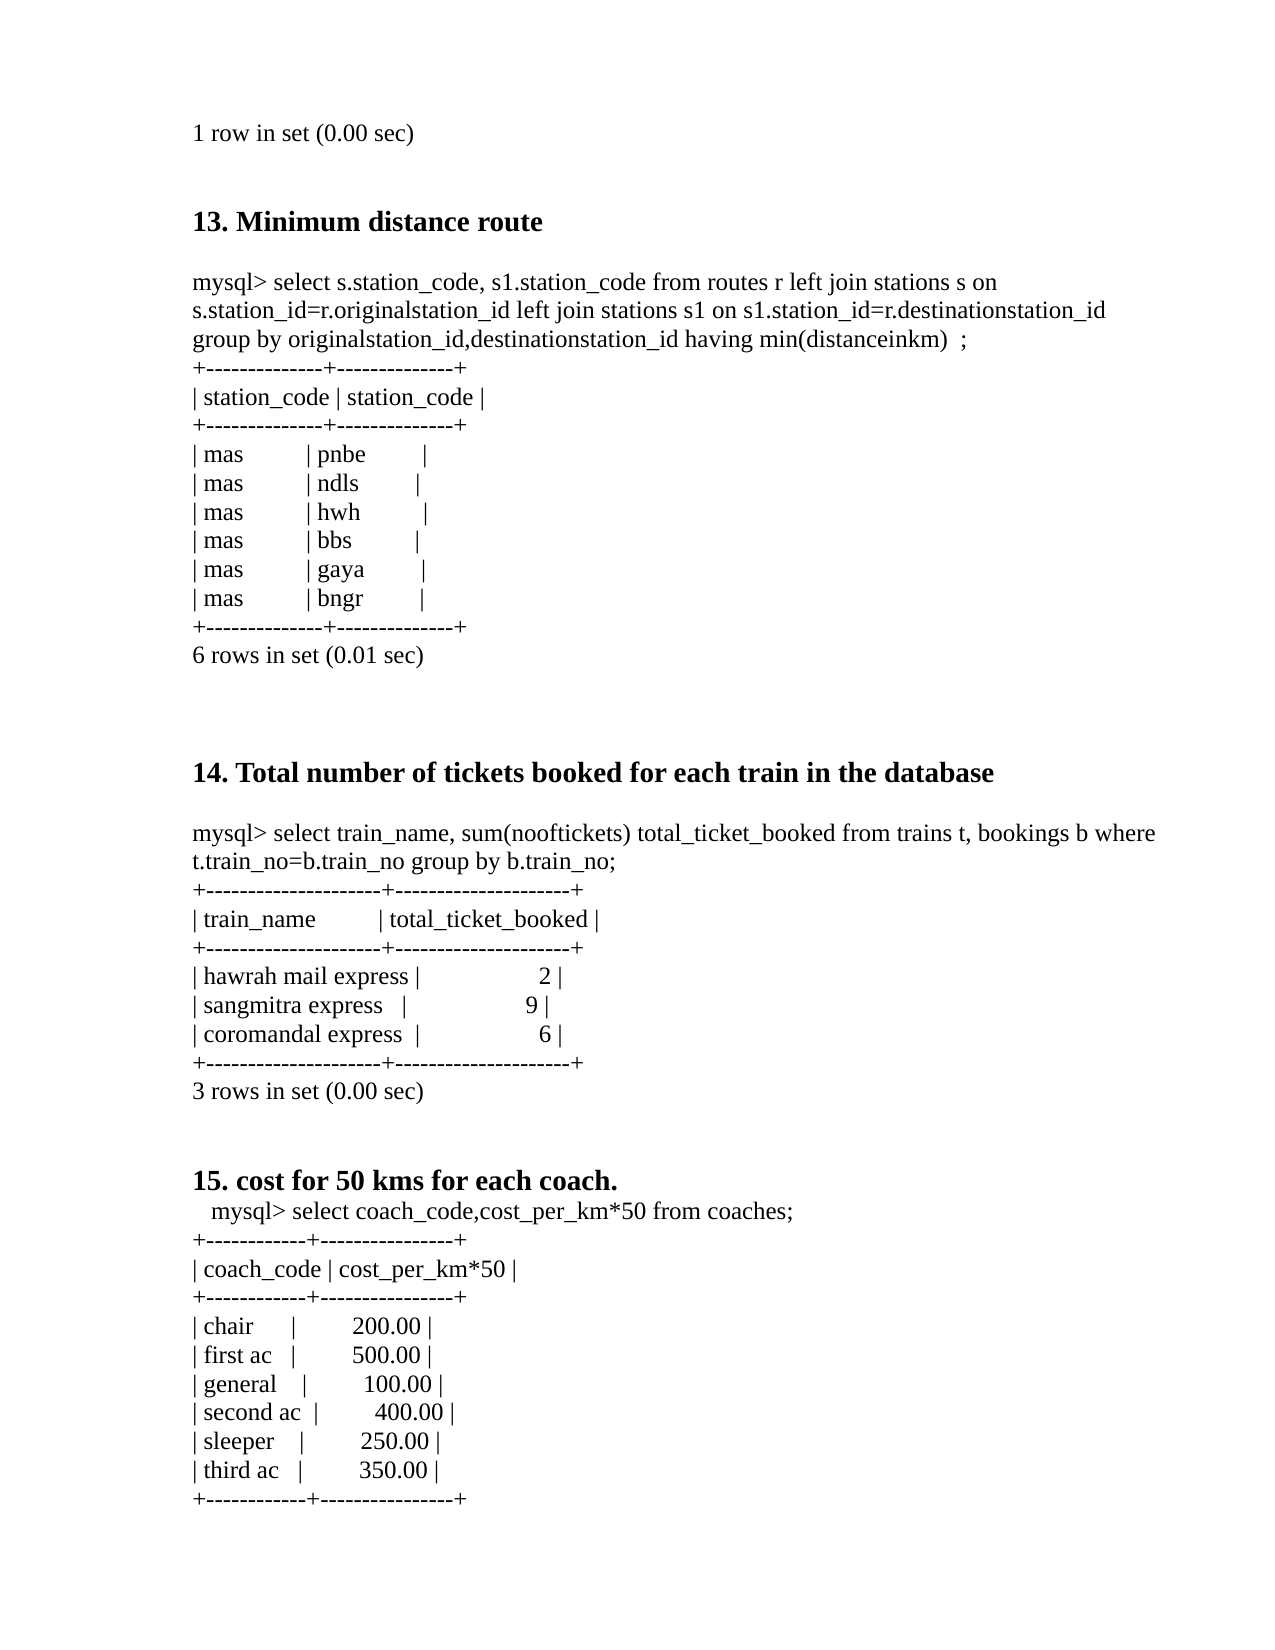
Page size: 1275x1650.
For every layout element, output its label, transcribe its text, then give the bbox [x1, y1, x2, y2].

text +--------------+--------------+ [192, 612, 1157, 640]
text | sleeper | 250.00 | [192, 1426, 1157, 1455]
text | mas | pnbe | [192, 439, 1157, 468]
text +------------+----------------+ [192, 1282, 1157, 1311]
text | train_name | total_ticket_booked | [192, 904, 1157, 933]
text 15. cost for 50 kms for each coach. [192, 1163, 1157, 1196]
text | chair | 200.00 | [192, 1311, 1157, 1340]
text | mas | hwh | [192, 497, 1157, 525]
text +---------------------+---------------------+ [192, 933, 1157, 961]
text | second ac | 400.00 | [192, 1397, 1157, 1426]
text | general | 100.00 | [192, 1369, 1157, 1397]
text mysql> select train_name, sum(nooftickets) total_ticket_booked from trains t, bookings b where t.train_no=b.train_no group by b.train_no; [192, 818, 1157, 875]
text | coromandal express | 6 | [192, 1019, 1157, 1048]
text | sangmitra express | 9 | [192, 990, 1157, 1019]
text +---------------------+---------------------+ [192, 875, 1157, 904]
text | mas | bbs | [192, 525, 1157, 554]
text | station_code | station_code | [192, 382, 1157, 410]
text | hawrah mail express | 2 | [192, 961, 1157, 990]
text | third ac | 350.00 | [192, 1455, 1157, 1484]
text 14. Total number of tickets booked for each train in the database [192, 755, 1157, 789]
text +--------------+--------------+ [192, 353, 1157, 382]
text | mas | bngr | [192, 583, 1157, 612]
text | coach_code | cost_per_km*50 | [192, 1254, 1157, 1282]
text | mas | ndls | [192, 468, 1157, 497]
text +---------------------+---------------------+ [192, 1048, 1157, 1076]
text +------------+----------------+ [192, 1484, 1157, 1512]
text 6 rows in set (0.01 sec) [192, 640, 1157, 669]
text mysql> select s.station_code, s1.station_code from routes r left join stations s on s.station_id=r.originalstation_id left join stations s1 on s1.station_id=r.destinationstation_id group by originalstation_id,destinationstation_id having min(distanceinkm) ; [192, 267, 1157, 353]
text 1 row in set (0.00 sec) [192, 118, 1157, 147]
text +--------------+--------------+ [192, 410, 1157, 439]
text mysql> select coach_code,cost_per_km*50 from coaches; [192, 1196, 1157, 1225]
text | first ac | 500.00 | [192, 1340, 1157, 1369]
text | mas | gaya | [192, 554, 1157, 583]
text 13. Minimum distance route [192, 204, 1157, 238]
text +------------+----------------+ [192, 1225, 1157, 1254]
text 3 rows in set (0.00 sec) [192, 1076, 1157, 1105]
